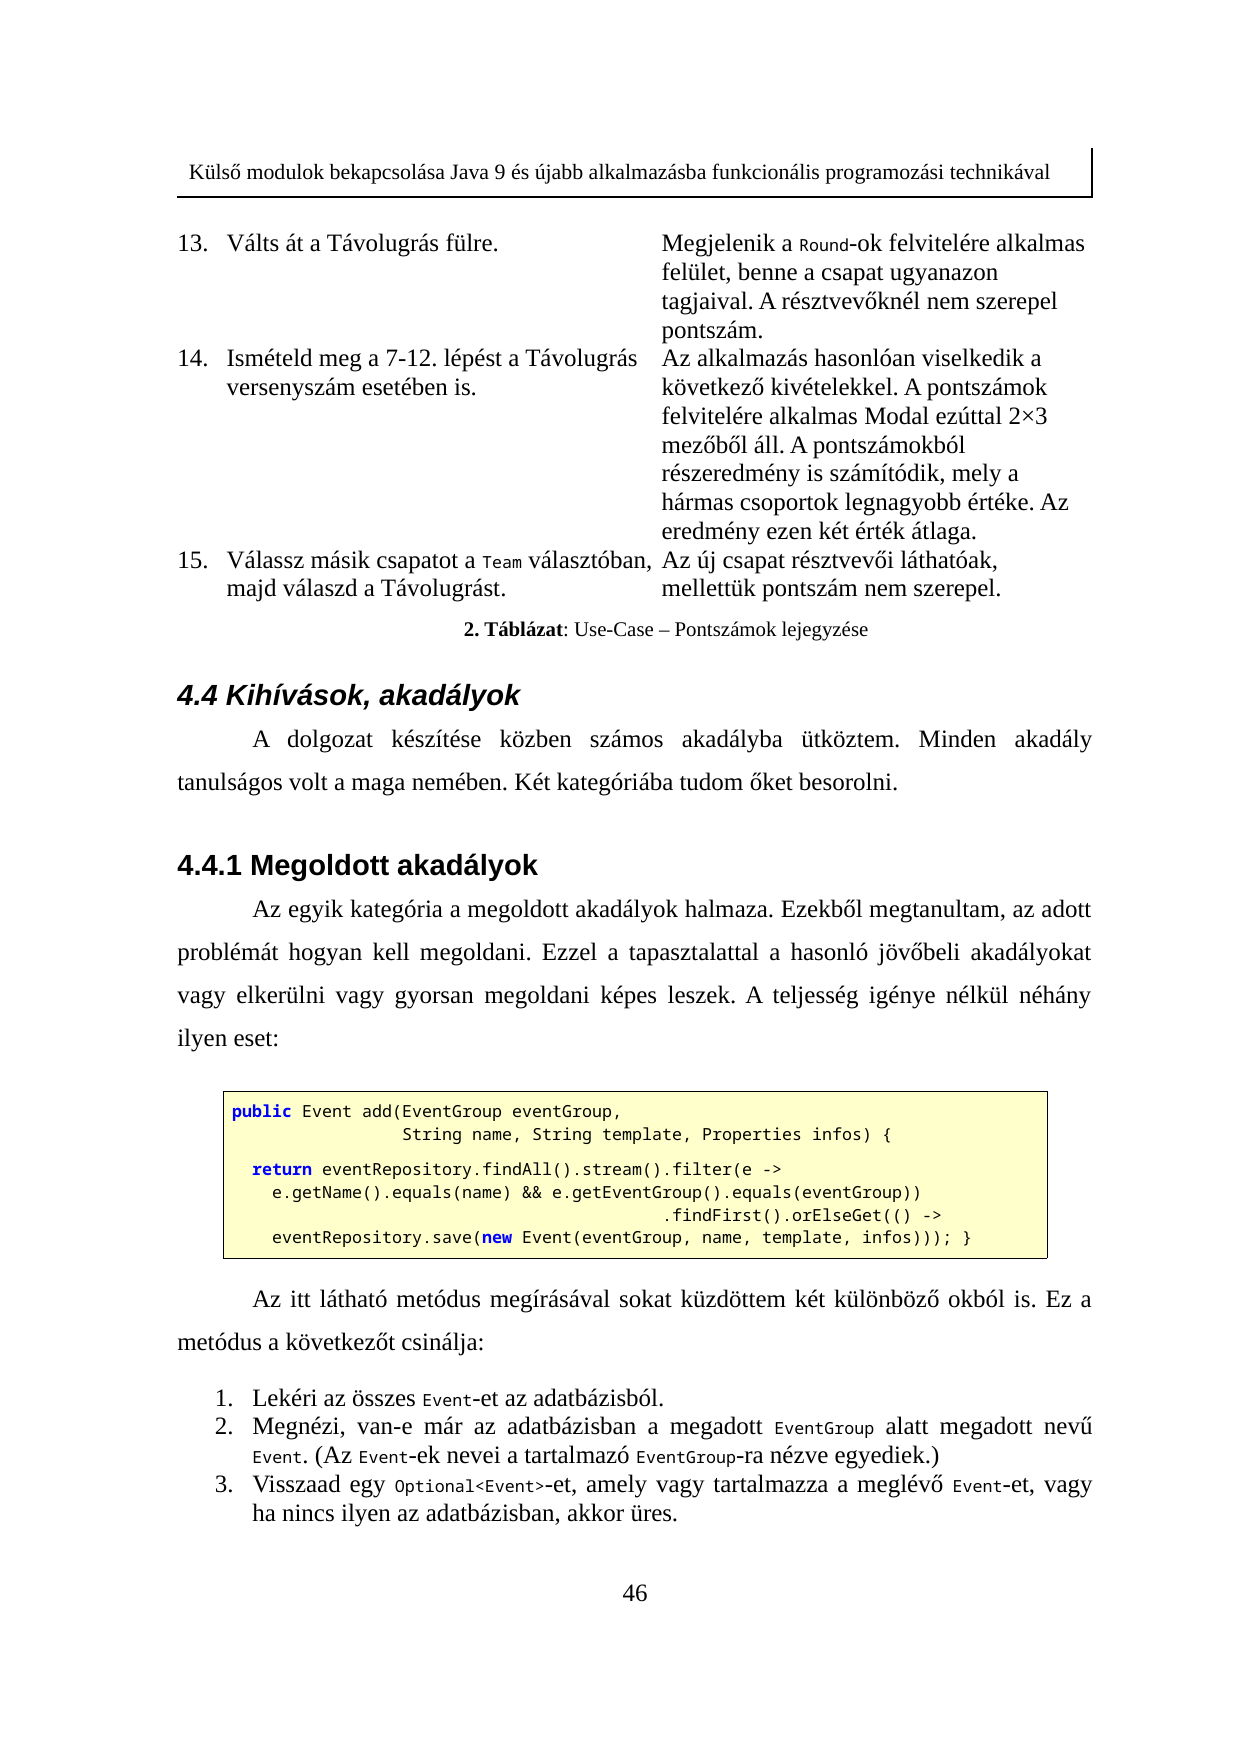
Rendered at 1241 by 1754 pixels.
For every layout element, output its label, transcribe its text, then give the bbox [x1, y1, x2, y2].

table_cell Válts át a Távolugrás fülre. [226, 229, 661, 343]
table_cell Megjelenik a Round-ok felvitelére alkalmas felület, benne a csapat ugyanazon tagjaival. A résztvevőknél nem szerepel pontszám. [661, 229, 1092, 343]
text return eventRepository.findAll().stream().filter(e -> e.getName().equals(name) && e.getEventGroup().equals(eventGroup)) .findFirst().orElseGet(() -> eventRepository.save(new Event(eventGroup, name, template, infos))); } [232, 1158, 1038, 1249]
subtitle 4.4.1 Megoldott akadályok [177, 848, 1093, 882]
text Az itt látható metódus megírásával sokat küzdöttem két különböző okból is. Ez a metódus a következőt csinálja: [177, 1079, 1093, 1356]
table_cell 15. [177, 545, 226, 602]
text 2. Táblázat: Use-Case – Pontszámok lejegyzése [177, 617, 1093, 641]
table_cell Válassz másik csapatot a Team választóban, majd válaszd a Távolugrást. [226, 545, 661, 602]
table_cell Ismételd meg a 7-12. lépést a Távolugrás versenyszám esetében is. [226, 344, 661, 545]
table_cell 13. [177, 229, 226, 343]
text A dolgozat készítése közben számos akadályba ütköztem. Minden akadály tanulságos volt a maga nemében. Két kategóriába tudom őket besorolni. [177, 724, 1093, 796]
list Visszaad egy Optional<Event>-et, amely vagy tartalmazza a meglévő Event-et, vagy ha nincs ilyen az adatbázisban, akkor üres. [214, 1469, 1093, 1526]
text Az egyik kategória a megoldott akadályok halmaza. Ezekből megtanultam, az adott problémát hogyan kell megoldani. Ezzel a tapasztalattal a hasonló jövőbeli akadályokat vagy elkerülni vagy gyorsan megoldani képes leszek. A teljesség igénye nélkül néhány ilyen eset: [177, 894, 1093, 1052]
list Lekéri az összes Event-et az adatbázisból. [214, 1383, 1093, 1411]
list Megnézi, van-e már az adatbázisban a megadott EventGroup alatt megadott nevű Event. (Az Event-ek nevei a tartalmazó EventGroup-ra nézve egyediek.) [214, 1411, 1093, 1469]
table_cell 14. [177, 344, 226, 545]
table_cell Az alkalmazás hasonlóan viselkedik a következő kivételekkel. A pontszámok felvitelére alkalmas Modal ezúttal 2×3 mezőből áll. A pontszámokból részeredmény is számítódik, mely a hármas csoportok legnagyobb értéke. Az eredmény ezen két érték átlaga. [661, 344, 1092, 545]
table_cell Az új csapat résztvevői láthatóak, mellettük pontszám nem szerepel. [661, 545, 1092, 602]
subtitle 4.4 Kihívások, akadályok [177, 678, 1093, 712]
text public Event add(EventGroup eventGroup, String name, String template, Properties infos) { [232, 1100, 1038, 1145]
